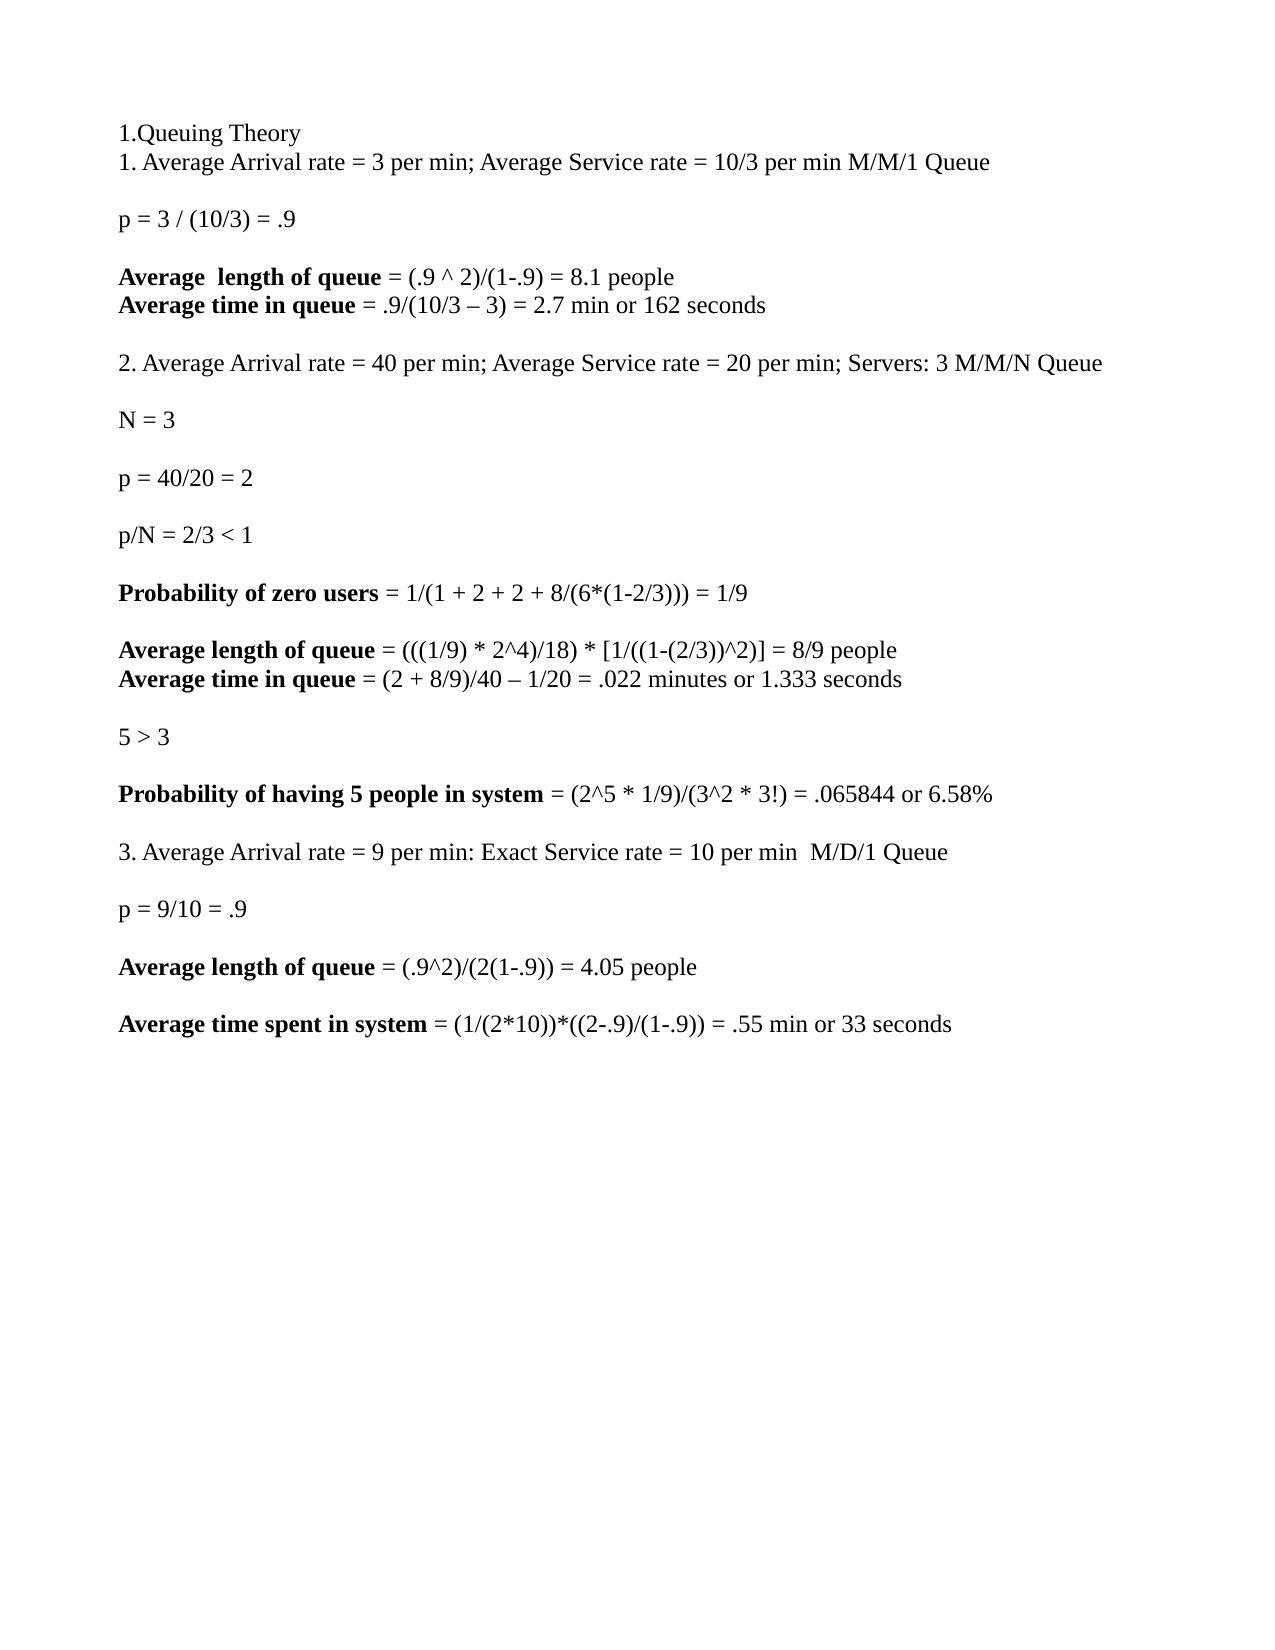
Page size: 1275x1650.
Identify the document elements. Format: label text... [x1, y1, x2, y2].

text Average length of queue = (.9^2)/(2(1-.9)) = 4.05 people [118, 952, 1157, 981]
text p/N = 2/3 < 1 [118, 521, 1157, 549]
text Probability of having 5 people in system = (2^5 * 1/9)/(3^2 * 3!) = .065844 or 6.58% [118, 779, 1157, 808]
text Average time in queue = .9/(10/3 – 3) = 2.7 min or 162 seconds [118, 291, 1157, 319]
text Probability of zero users = 1/(1 + 2 + 2 + 8/(6*(1-2/3))) = 1/9 [118, 578, 1157, 607]
text p = 40/20 = 2 [118, 463, 1157, 492]
text 3. Average Arrival rate = 9 per min: Exact Service rate = 10 per min M/D/1 Queue [118, 837, 1157, 866]
text Average time in queue = (2 + 8/9)/40 – 1/20 = .022 minutes or 1.333 seconds [118, 664, 1157, 693]
text 5 > 3 [118, 722, 1157, 751]
text Average length of queue = (.9 ^ 2)/(1-.9) = 8.1 people [118, 262, 1157, 291]
text p = 9/10 = .9 [118, 894, 1157, 923]
text 1. Average Arrival rate = 3 per min; Average Service rate = 10/3 per min M/M/1 Queue [118, 147, 1157, 176]
text 2. Average Arrival rate = 40 per min; Average Service rate = 20 per min; Servers: 3 M/M/N Queue [118, 348, 1157, 377]
text N = 3 [118, 406, 1157, 434]
text p = 3 / (10/3) = .9 [118, 204, 1157, 233]
text Average time spent in system = (1/(2*10))*((2-.9)/(1-.9)) = .55 min or 33 seconds [118, 1009, 1157, 1038]
text Average length of queue = (((1/9) * 2^4)/18) * [1/((1-(2/3))^2)] = 8/9 people [118, 636, 1157, 664]
text 1.Queuing Theory [118, 118, 1157, 147]
